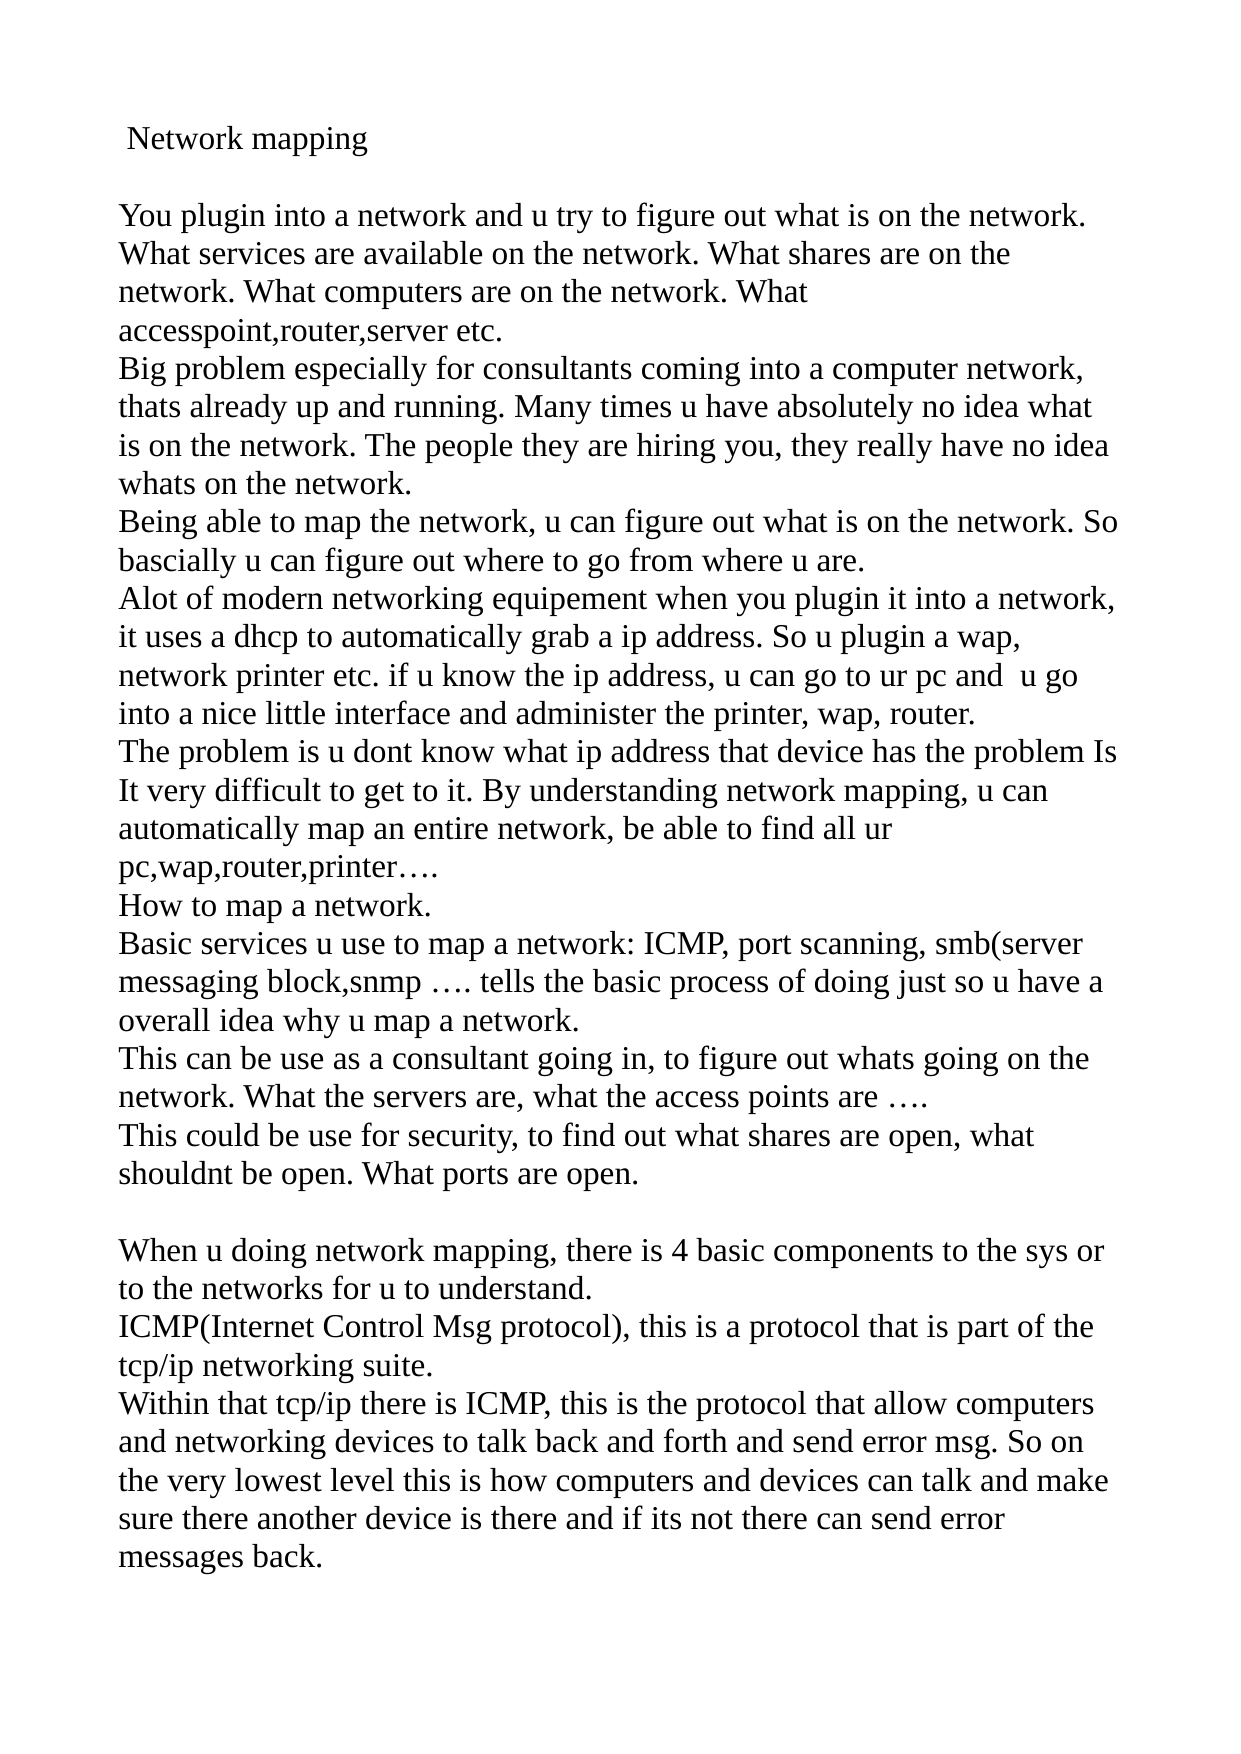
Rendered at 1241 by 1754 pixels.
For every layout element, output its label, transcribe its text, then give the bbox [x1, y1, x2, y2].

text You plugin into a network and u try to figure out what is on the network. What services are available on the network. What shares are on the network. What computers are on the network. What accesspoint,router,server etc. [118, 195, 1122, 348]
text Network mapping [118, 118, 1122, 156]
text This can be use as a consultant going in, to figure out whats going on the network. What the servers are, what the access points are …. [118, 1038, 1122, 1115]
text ICMP(Internet Control Msg protocol), this is a protocol that is part of the tcp/ip networking suite. [118, 1306, 1122, 1383]
text The problem is u dont know what ip address that device has the problem Is It very difficult to get to it. By understanding network mapping, u can automatically map an entire network, be able to find all ur pc,wap,router,printer…. [118, 731, 1122, 885]
text Alot of modern networking equipement when you plugin it into a network, it uses a dhcp to automatically grab a ip address. So u plugin a wap, network printer etc. if u know the ip address, u can go to ur pc and u go into a nice little interface and administer the printer, wap, router. [118, 578, 1122, 731]
text This could be use for security, to find out what shares are open, what shouldnt be open. What ports are open. [118, 1115, 1122, 1191]
text Big problem especially for consultants coming into a computer network, thats already up and running. Many times u have absolutely no idea what is on the network. The people they are hiring you, they really have no idea whats on the network. [118, 348, 1122, 501]
text Being able to map the network, u can figure out what is on the network. So bascially u can figure out where to go from where u are. [118, 501, 1122, 578]
text Basic services u use to map a network: ICMP, port scanning, smb(server messaging block,snmp …. tells the basic process of doing just so u have a overall idea why u map a network. [118, 923, 1122, 1038]
text Within that tcp/ip there is ICMP, this is the protocol that allow computers and networking devices to talk back and forth and send error msg. So on the very lowest level this is how computers and devices can talk and make sure there another device is there and if its not there can send error messages back. [118, 1383, 1122, 1575]
text When u doing network mapping, there is 4 basic components to the sys or to the networks for u to understand. [118, 1230, 1122, 1306]
text How to map a network. [118, 885, 1122, 923]
